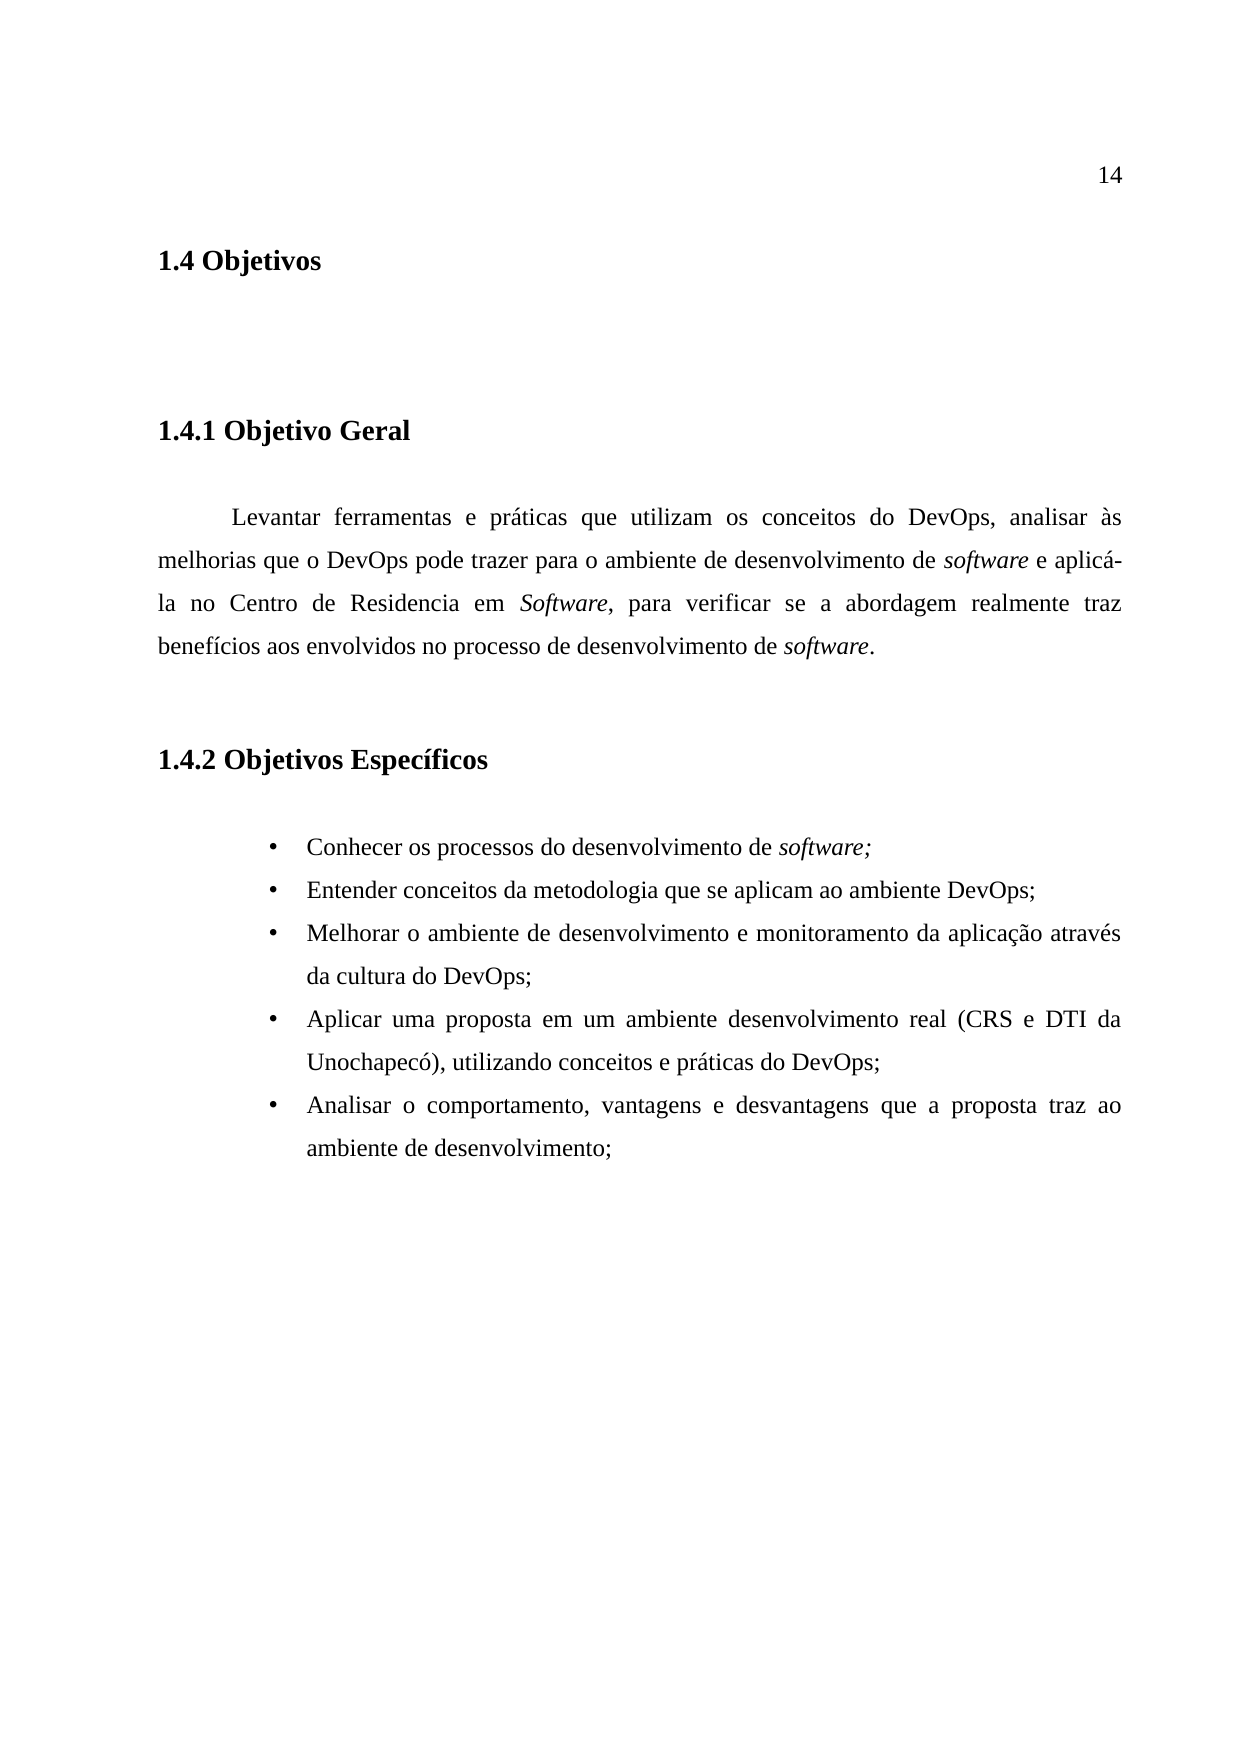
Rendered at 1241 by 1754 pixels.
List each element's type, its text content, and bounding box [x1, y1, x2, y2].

text Levantar ferramentas e práticas que utilizam os conceitos do DevOps, analisar às melhorias que o DevOps pode trazer para o ambiente de desenvolvimento de software e aplicá-la no Centro de Residencia em Software, para verificar se a abordagem realmente traz benefícios aos envolvidos no processo de desenvolvimento de software. [158, 502, 1122, 660]
list Aplicar uma proposta em um ambiente desenvolvimento real (CRS e DTI da Unochapecó), utilizando conceitos e práticas do DevOps; [269, 1004, 1122, 1076]
subtitle 1.4.1 Objetivo Geral [158, 413, 1122, 446]
list Analisar o comportamento, vantagens e desvantagens que a proposta traz ao ambiente de desenvolvimento; [269, 1090, 1122, 1162]
list Melhorar o ambiente de desenvolvimento e monitoramento da aplicação através da cultura do DevOps; [269, 918, 1122, 990]
list Conhecer os processos do desenvolvimento de software; [269, 832, 1122, 860]
list Entender conceitos da metodologia que se aplicam ao ambiente DevOps; [269, 875, 1122, 903]
subtitle 1.4.2 Objetivos Específicos [158, 742, 1122, 776]
subtitle 1.4 Objetivos [158, 243, 1122, 277]
